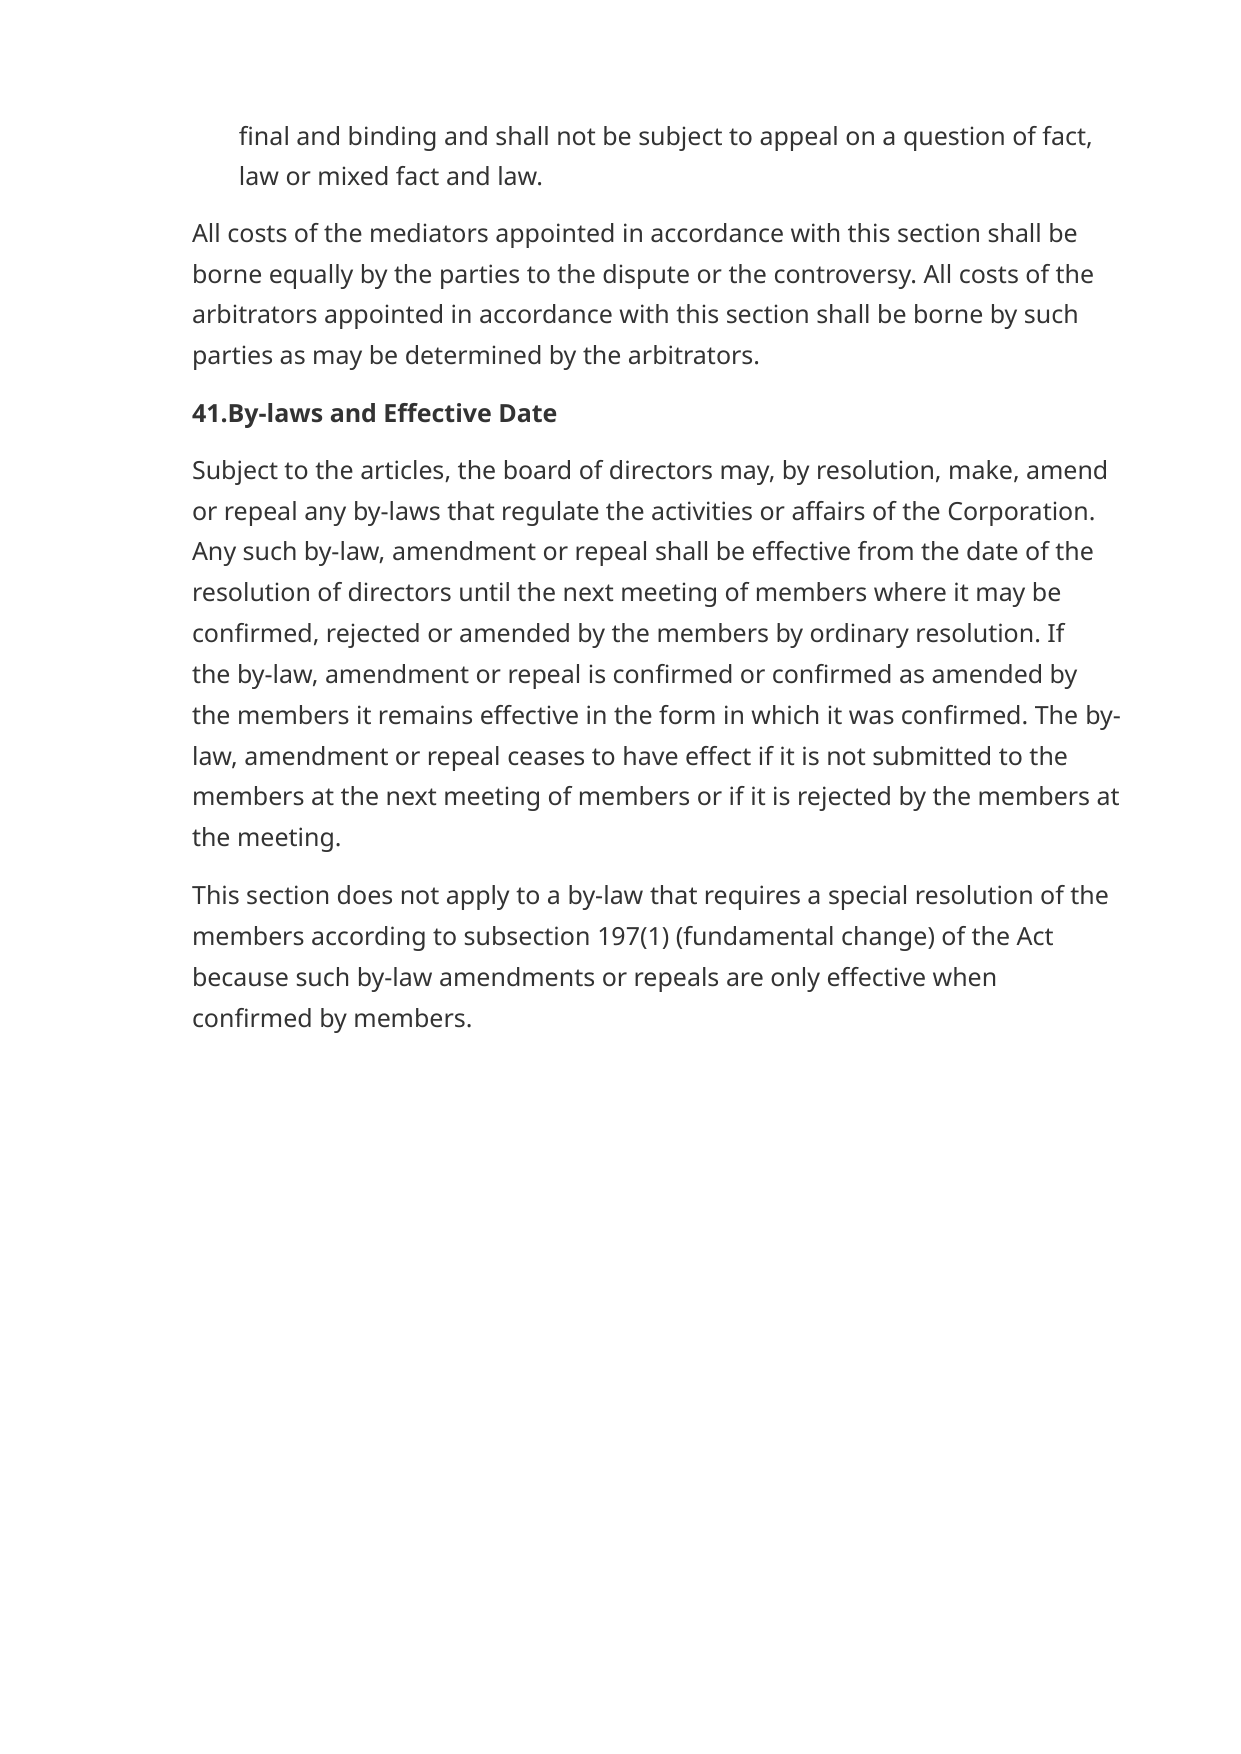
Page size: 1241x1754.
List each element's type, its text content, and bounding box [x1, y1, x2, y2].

list Subject to the articles, the board of directors may, by resolution, make, amend or repeal any by-laws that regulate the activities or affairs of the Corporation. Any such by-law, amendment or repeal shall be effective from the date of the resolution of directors until the next meeting of members where it may be confirmed, rejected or amended by the members by ordinary resolution. If the by-law, amendment or repeal is confirmed or confirmed as amended by the members it remains effective in the form in which it was confirmed. The by-law, amendment or repeal ceases to have effect if it is not submitted to the members at the next meeting of members or if it is rejected by the members at the meeting. [118, 452, 1122, 854]
list final and binding and shall not be subject to appeal on a question of fact, law or mixed fact and law. [118, 118, 1122, 193]
list By-laws and Effective Date [118, 396, 1122, 430]
list This section does not apply to a by-law that requires a special resolution of the members according to subsection 197(1) (fundamental change) of the Act because such by-law amendments or repeals are only effective when confirmed by members. [118, 878, 1122, 1034]
list All costs of the mediators appointed in accordance with this section shall be borne equally by the parties to the dispute or the controversy. All costs of the arbitrators appointed in accordance with this section shall be borne by such parties as may be determined by the arbitrators. [118, 215, 1122, 372]
